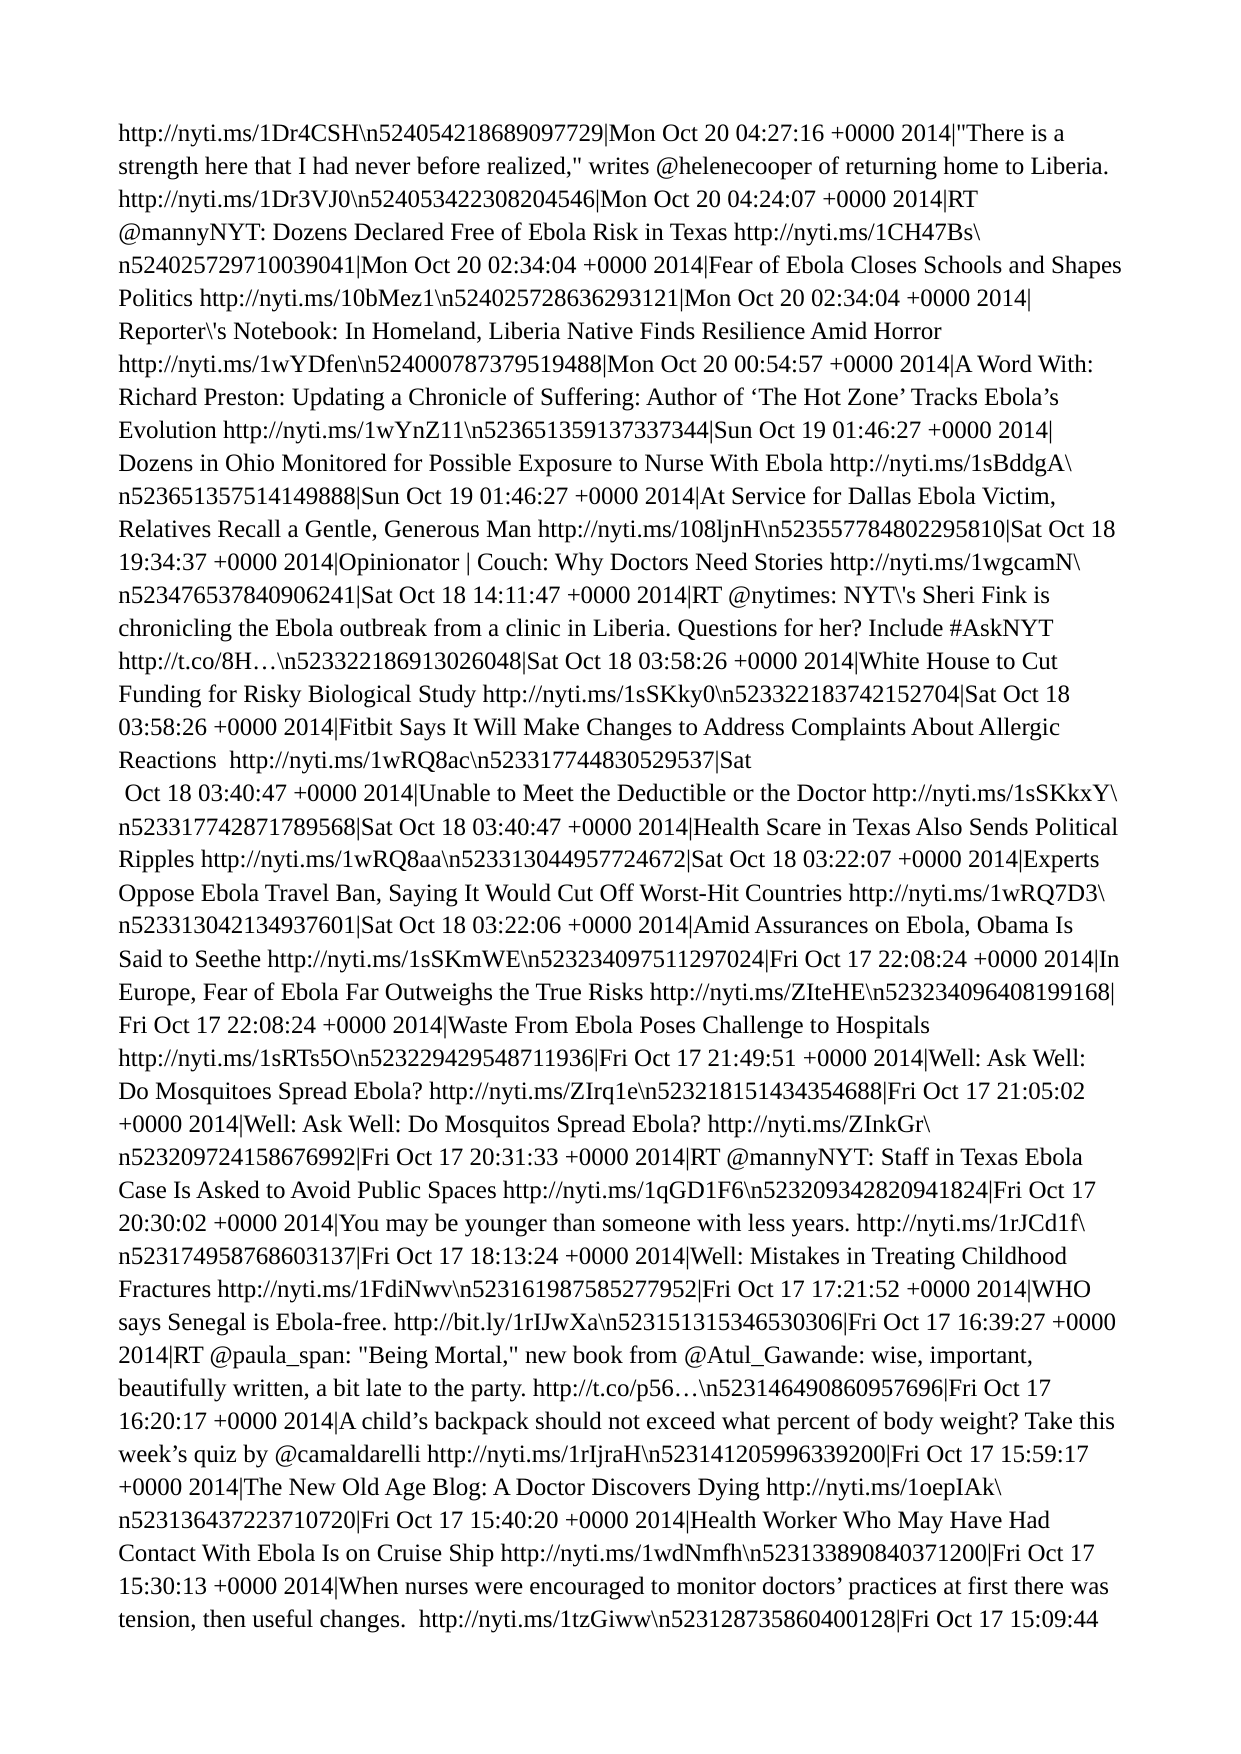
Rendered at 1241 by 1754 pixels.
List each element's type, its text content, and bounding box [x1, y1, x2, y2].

text Oct 18 03:40:47 +0000 2014|Unable to Meet the Deductible or the Doctor http://nyti.ms/1sSKkxY\n523317742871789568|Sat Oct 18 03:40:47 +0000 2014|Health Scare in Texas Also Sends Political Ripples http://nyti.ms/1wRQ8aa\n523313044957724672|Sat Oct 18 03:22:07 +0000 2014|Experts Oppose Ebola Travel Ban, Saying It Would Cut Off Worst-Hit Countries http://nyti.ms/1wRQ7D3\n523313042134937601|Sat Oct 18 03:22:06 +0000 2014|Amid Assurances on Ebola, Obama Is Said to Seethe http://nyti.ms/1sSKmWE\n523234097511297024|Fri Oct 17 22:08:24 +0000 2014|In Europe, Fear of Ebola Far Outweighs the True Risks http://nyti.ms/ZIteHE\n523234096408199168|Fri Oct 17 22:08:24 +0000 2014|Waste From Ebola Poses Challenge to Hospitals http://nyti.ms/1sRTs5O\n523229429548711936|Fri Oct 17 21:49:51 +0000 2014|Well: Ask Well: Do Mosquitoes Spread Ebola? http://nyti.ms/ZIrq1e\n523218151434354688|Fri Oct 17 21:05:02 +0000 2014|Well: Ask Well: Do Mosquitos Spread Ebola? http://nyti.ms/ZInkGr\n523209724158676992|Fri Oct 17 20:31:33 +0000 2014|RT @mannyNYT: Staff in Texas Ebola Case Is Asked to Avoid Public Spaces http://nyti.ms/1qGD1F6\n523209342820941824|Fri Oct 17 20:30:02 +0000 2014|You may be younger than someone with less years. http://nyti.ms/1rJCd1f\n523174958768603137|Fri Oct 17 18:13:24 +0000 2014|Well: Mistakes in Treating Childhood Fractures http://nyti.ms/1FdiNwv\n523161987585277952|Fri Oct 17 17:21:52 +0000 2014|WHO says Senegal is Ebola-free. http://bit.ly/1rIJwXa\n523151315346530306|Fri Oct 17 16:39:27 +0000 2014|RT @paula_span: "Being Mortal," new book from @Atul_Gawande: wise, important, beautifully written, a bit late to the party. http://t.co/p56…\n523146490860957696|Fri Oct 17 16:20:17 +0000 2014|A child’s backpack should not exceed what percent of body weight? Take this week’s quiz by @camaldarelli http://nyti.ms/1rIjraH\n523141205996339200|Fri Oct 17 15:59:17 +0000 2014|The New Old Age Blog: A Doctor Discovers Dying http://nyti.ms/1oepIAk\n523136437223710720|Fri Oct 17 15:40:20 +0000 2014|Health Worker Who May Have Had Contact With Ebola Is on Cruise Ship http://nyti.ms/1wdNmfh\n523133890840371200|Fri Oct 17 15:30:13 +0000 2014|When nurses were encouraged to monitor doctors’ practices at first there was tension, then useful changes. http://nyti.ms/1tzGiww\n523128735860400128|Fri Oct 17 15:09:44 [118, 778, 1122, 1633]
text http://nyti.ms/1Dr4CSH\n524054218689097729|Mon Oct 20 04:27:16 +0000 2014|"There is a strength here that I had never before realized," writes @helenecooper of returning home to Liberia. http://nyti.ms/1Dr3VJ0\n524053422308204546|Mon Oct 20 04:24:07 +0000 2014|RT @mannyNYT: Dozens Declared Free of Ebola Risk in Texas http://nyti.ms/1CH47Bs\n524025729710039041|Mon Oct 20 02:34:04 +0000 2014|Fear of Ebola Closes Schools and Shapes Politics http://nyti.ms/10bMez1\n524025728636293121|Mon Oct 20 02:34:04 +0000 2014|Reporter\'s Notebook: In Homeland, Liberia Native Finds Resilience Amid Horror http://nyti.ms/1wYDfen\n524000787379519488|Mon Oct 20 00:54:57 +0000 2014|A Word With: Richard Preston: Updating a Chronicle of Suffering: Author of ‘The Hot Zone’ Tracks Ebola’s Evolution http://nyti.ms/1wYnZ11\n523651359137337344|Sun Oct 19 01:46:27 +0000 2014|Dozens in Ohio Monitored for Possible Exposure to Nurse With Ebola http://nyti.ms/1sBddgA\n523651357514149888|Sun Oct 19 01:46:27 +0000 2014|At Service for Dallas Ebola Victim, Relatives Recall a Gentle, Generous Man http://nyti.ms/108ljnH\n523557784802295810|Sat Oct 18 19:34:37 +0000 2014|Opinionator | Couch: Why Doctors Need Stories http://nyti.ms/1wgcamN\n523476537840906241|Sat Oct 18 14:11:47 +0000 2014|RT @nytimes: NYT\'s Sheri Fink is chronicling the Ebola outbreak from a clinic in Liberia. Questions for her? Include #AskNYT http://t.co/8H…\n523322186913026048|Sat Oct 18 03:58:26 +0000 2014|White House to Cut Funding for Risky Biological Study http://nyti.ms/1sSKky0\n523322183742152704|Sat Oct 18 03:58:26 +0000 2014|Fitbit Says It Will Make Changes to Address Complaints About Allergic Reactions http://nyti.ms/1wRQ8ac\n523317744830529537|Sat [118, 118, 1122, 774]
